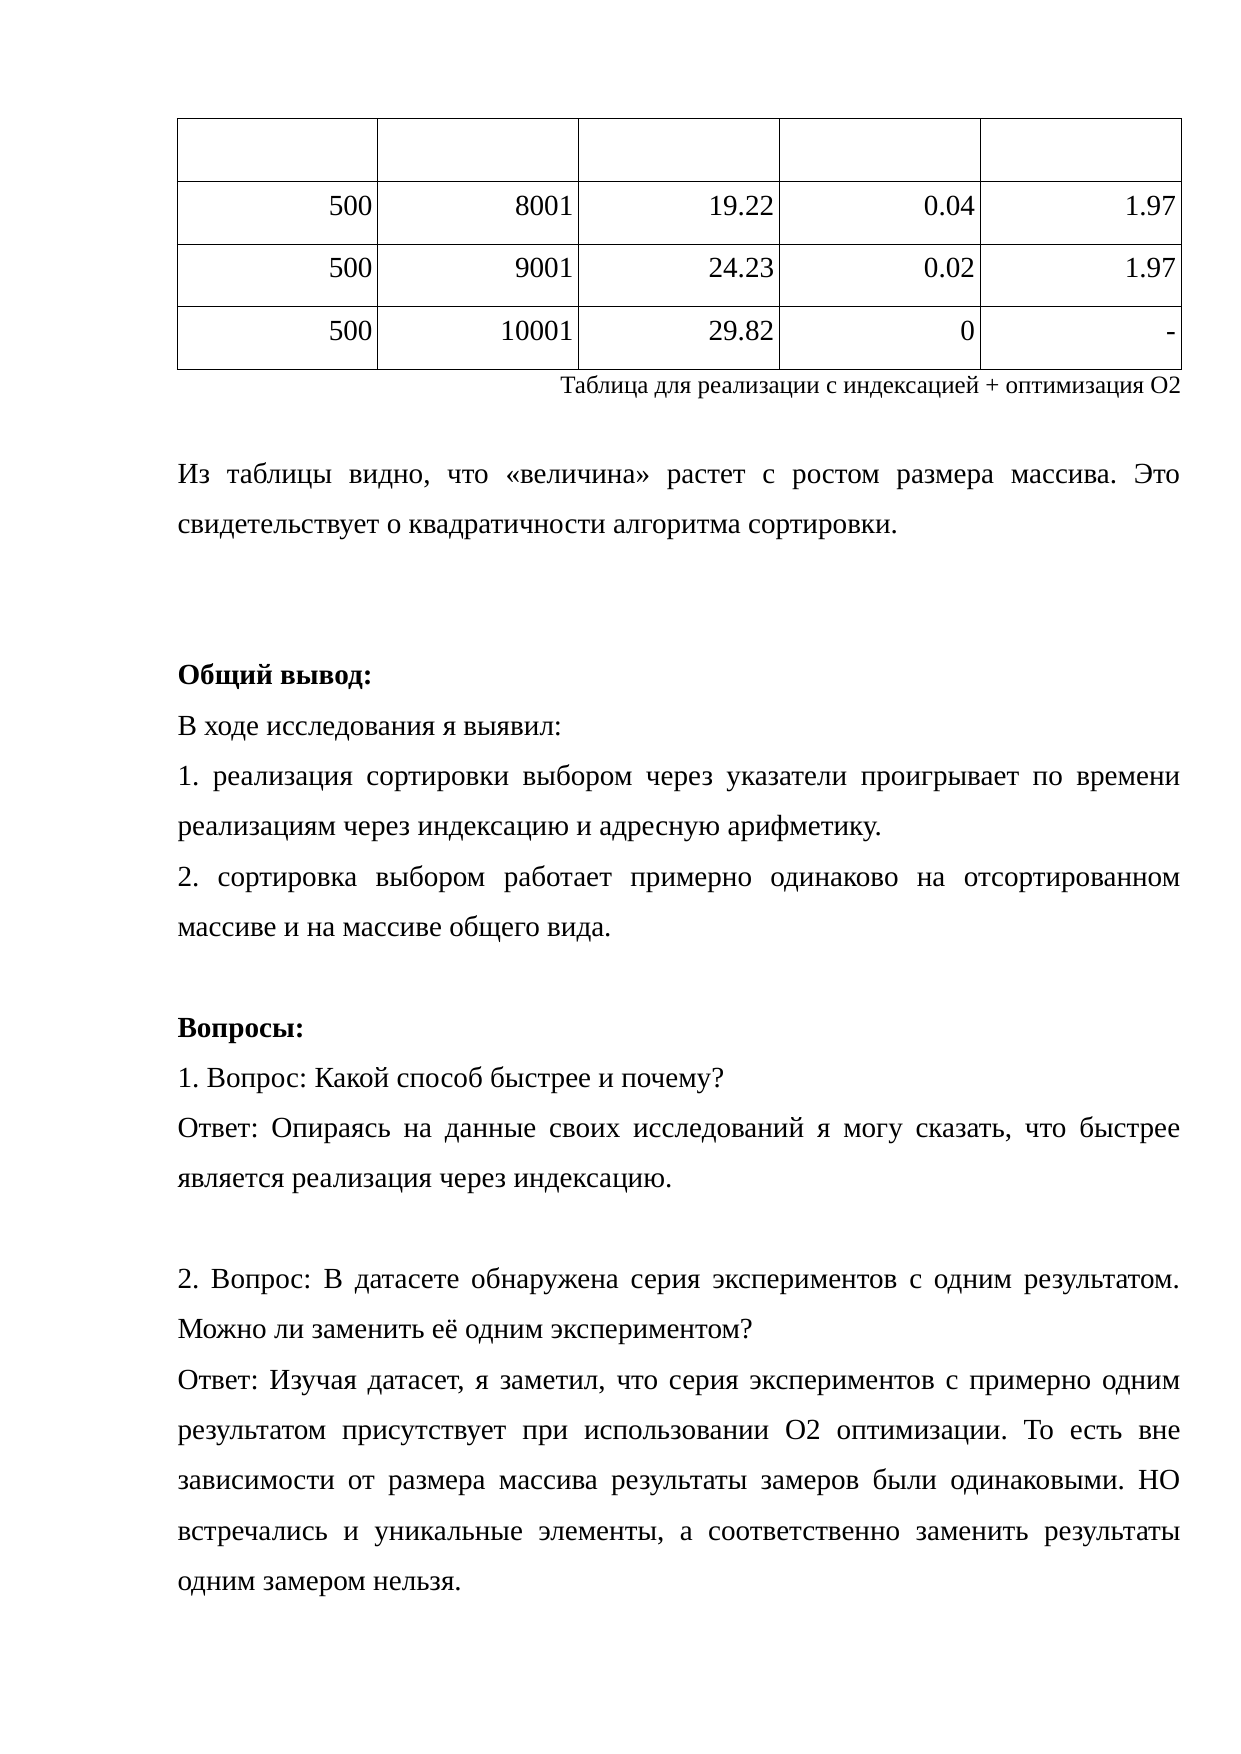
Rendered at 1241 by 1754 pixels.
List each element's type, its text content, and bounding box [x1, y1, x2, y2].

table_cell 500 [178, 245, 377, 306]
table_cell 1.97 [981, 245, 1181, 306]
table_cell 19.22 [579, 182, 779, 243]
text Таблица для реализации с индексацией + оптимизация О2 [177, 370, 1181, 399]
table_cell 0.04 [780, 182, 980, 243]
table_cell 10001 [378, 307, 578, 369]
table_cell 500 [178, 307, 377, 369]
table_cell 29.82 [579, 307, 779, 369]
table_cell [178, 119, 377, 181]
table_cell - [981, 307, 1181, 369]
table_cell [378, 119, 578, 181]
text Ответ: Изучая датасет, я заметил, что серия экспериментов с примерно одним результатом присутствует при использовании О2 оптимизации. То есть вне зависимости от размера массива результаты замеров были одинаковыми. НО встречались и уникальные элементы, а соответственно заменить результаты одним замером нельзя. [177, 1362, 1181, 1597]
table_cell 500 [178, 182, 377, 243]
text Из таблицы видно, что «величина» растет с ростом размера массива. Это свидетельствует о квадратичности алгоритма сортировки. [177, 456, 1181, 540]
table_cell [981, 119, 1181, 181]
table_cell 1.97 [981, 182, 1181, 243]
table_cell 9001 [378, 245, 578, 306]
table_cell 8001 [378, 182, 578, 243]
text 2. Вопрос: В датасете обнаружена серия экспериментов с одним результатом. Можно ли заменить её одним экспериментом? [177, 1261, 1181, 1345]
text Общий вывод: [177, 657, 1181, 691]
text В ходе исследования я выявил: [177, 708, 1181, 741]
table_cell 0.02 [780, 245, 980, 306]
text 1. реализация сортировки выбором через указатели проигрывает по времени реализациям через индексацию и адресную арифметику. [177, 758, 1181, 842]
text 2. сортировка выбором работает примерно одинаково на отсортированном массиве и на массиве общего вида. [177, 859, 1181, 943]
text Вопросы: [177, 1010, 1181, 1043]
text 1. Вопрос: Какой способ быстрее и почему? [177, 1060, 1181, 1093]
text Ответ: Опираясь на данные своих исследований я могу сказать, что быстрее является реализация через индексацию. [177, 1110, 1181, 1194]
table_cell [780, 119, 980, 181]
table_cell [579, 119, 779, 181]
table_cell 0 [780, 307, 980, 369]
table_cell 24.23 [579, 245, 779, 306]
